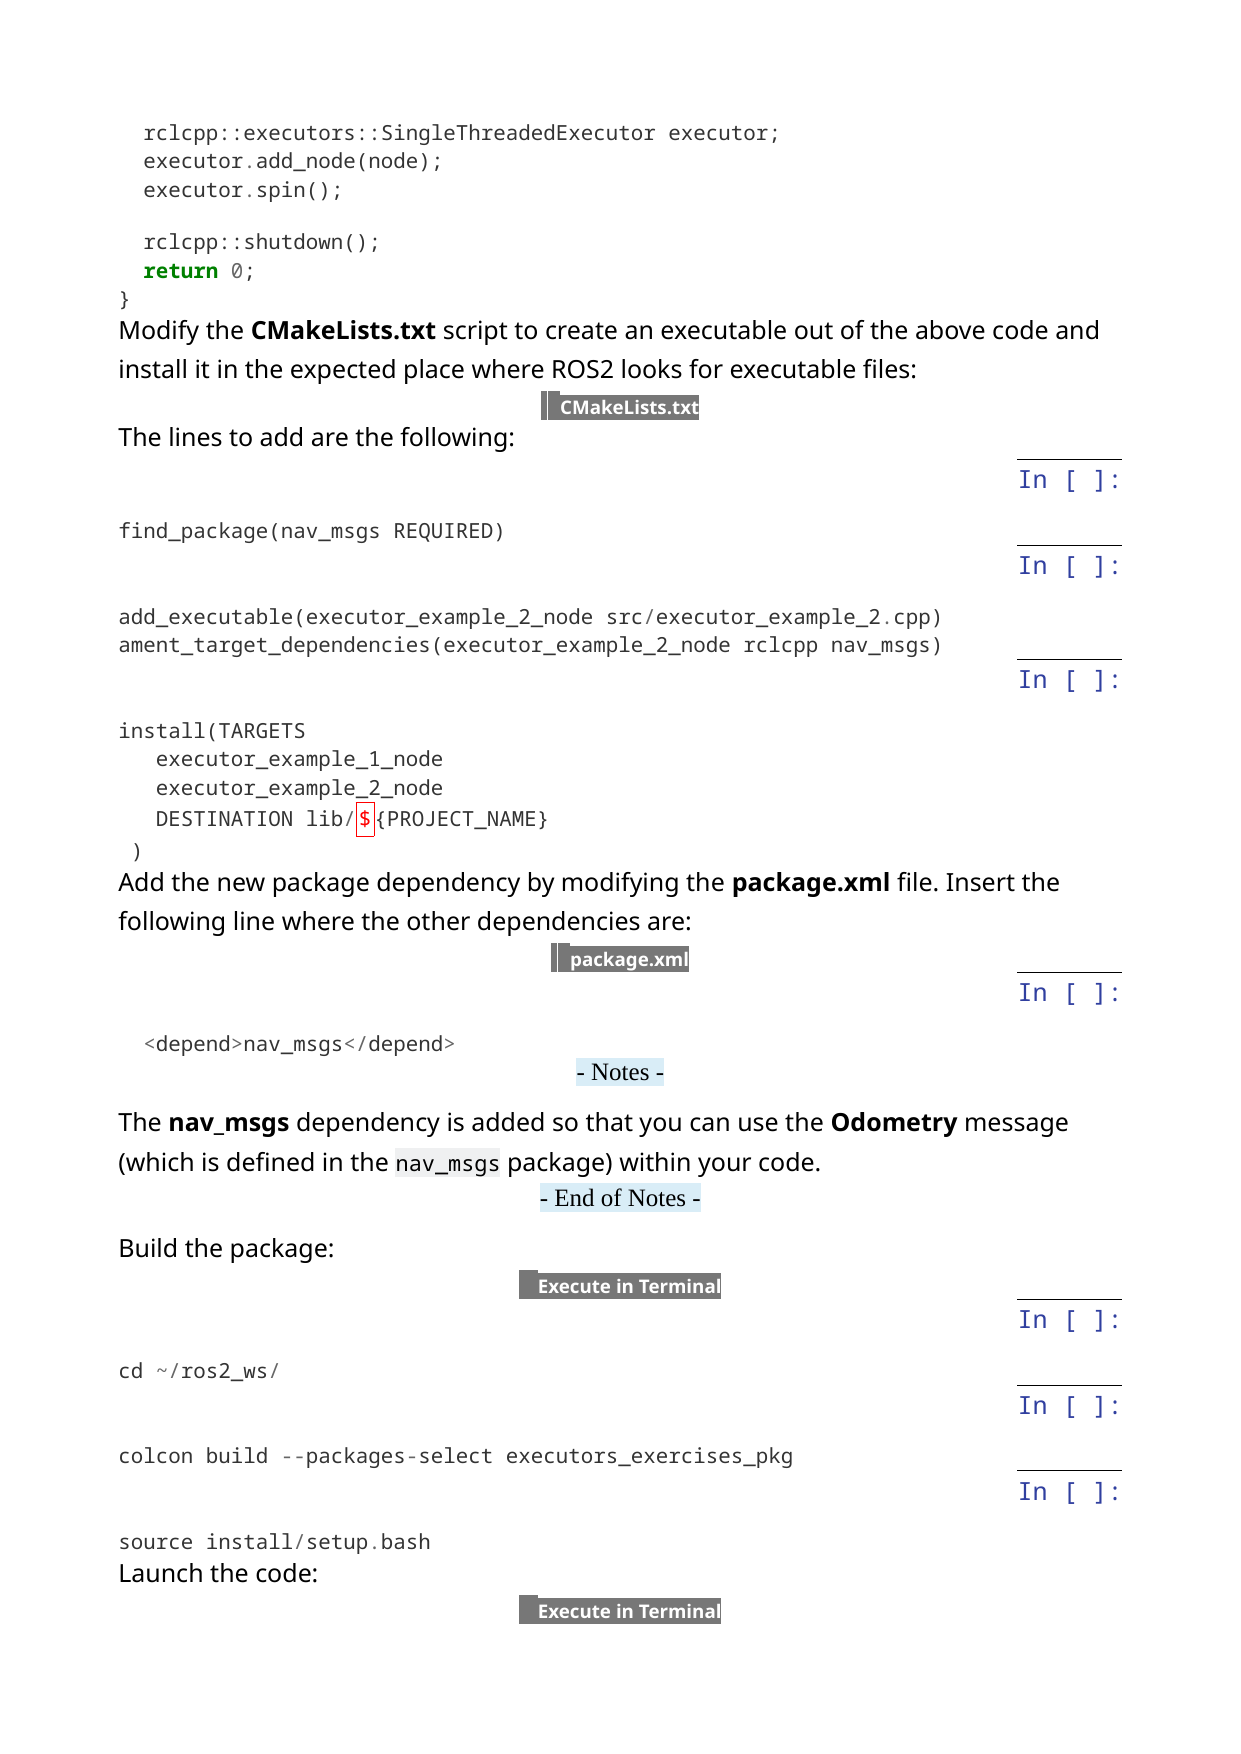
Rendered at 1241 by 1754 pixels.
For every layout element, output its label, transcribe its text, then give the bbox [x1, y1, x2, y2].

text cd ~/ros2_ws/ [118, 1356, 1122, 1384]
text find_package(nav_msgs REQUIRED) [118, 516, 1122, 545]
text - End of Notes - [118, 1183, 1122, 1212]
text source install/setup.bash [118, 1527, 1122, 1556]
text package.xml [118, 943, 1122, 972]
text - Notes - [118, 1057, 1122, 1086]
text The lines to add are the following: [118, 420, 1122, 454]
text In [ ]: [118, 1384, 1122, 1422]
text In [ ]: [118, 1470, 1122, 1507]
text rclcpp::shutdown(); [118, 227, 1122, 256]
text Launch the code: [118, 1556, 1122, 1590]
text executor_example_2_node [118, 773, 1122, 802]
text DESTINATION lib/ [118, 802, 356, 836]
text The nav_msgs dependency is added so that you can use the Odometry message (which is defined in the nav_msgs package) within your code. [118, 1105, 1122, 1178]
text } [118, 284, 1122, 313]
text In [ ]: [118, 459, 1122, 496]
text $ [357, 803, 374, 836]
text In [ ]: [118, 972, 1122, 1009]
text Modify the CMakeLists.txt script to create an executable out of the above code and install it in the expected place where ROS2 looks for executable files: [118, 313, 1122, 386]
text CMakeLists.txt [118, 391, 1122, 420]
text <depend>nav_msgs</depend> [118, 1029, 1122, 1057]
text executor.spin(); [118, 175, 1122, 204]
text install(TARGETS [118, 716, 1122, 744]
text {PROJECT_NAME} [375, 802, 1122, 836]
text add_executable(executor_example_2_node src/executor_example_2.cpp) [118, 602, 1122, 630]
text return 0; [118, 256, 1122, 284]
text ) [118, 836, 1122, 864]
text In [ ]: [118, 659, 1122, 696]
text Add the new package dependency by modifying the package.xml file. Insert the following line where the other dependencies are: [118, 864, 1122, 938]
text Execute in Terminal [118, 1270, 1122, 1299]
text executor_example_1_node [118, 744, 1122, 773]
text Execute in Terminal [118, 1595, 1122, 1624]
text executor.add_node(node); [118, 147, 1122, 175]
text ament_target_dependencies(executor_example_2_node rclcpp nav_msgs) [118, 630, 1122, 659]
text Build the package: [118, 1231, 1122, 1265]
text In [ ]: [118, 545, 1122, 582]
text colcon build --packages-select executors_exercises_pkg [118, 1442, 1122, 1470]
text rclcpp::executors::SingleThreadedExecutor executor; [118, 118, 1122, 147]
text In [ ]: [118, 1299, 1122, 1336]
